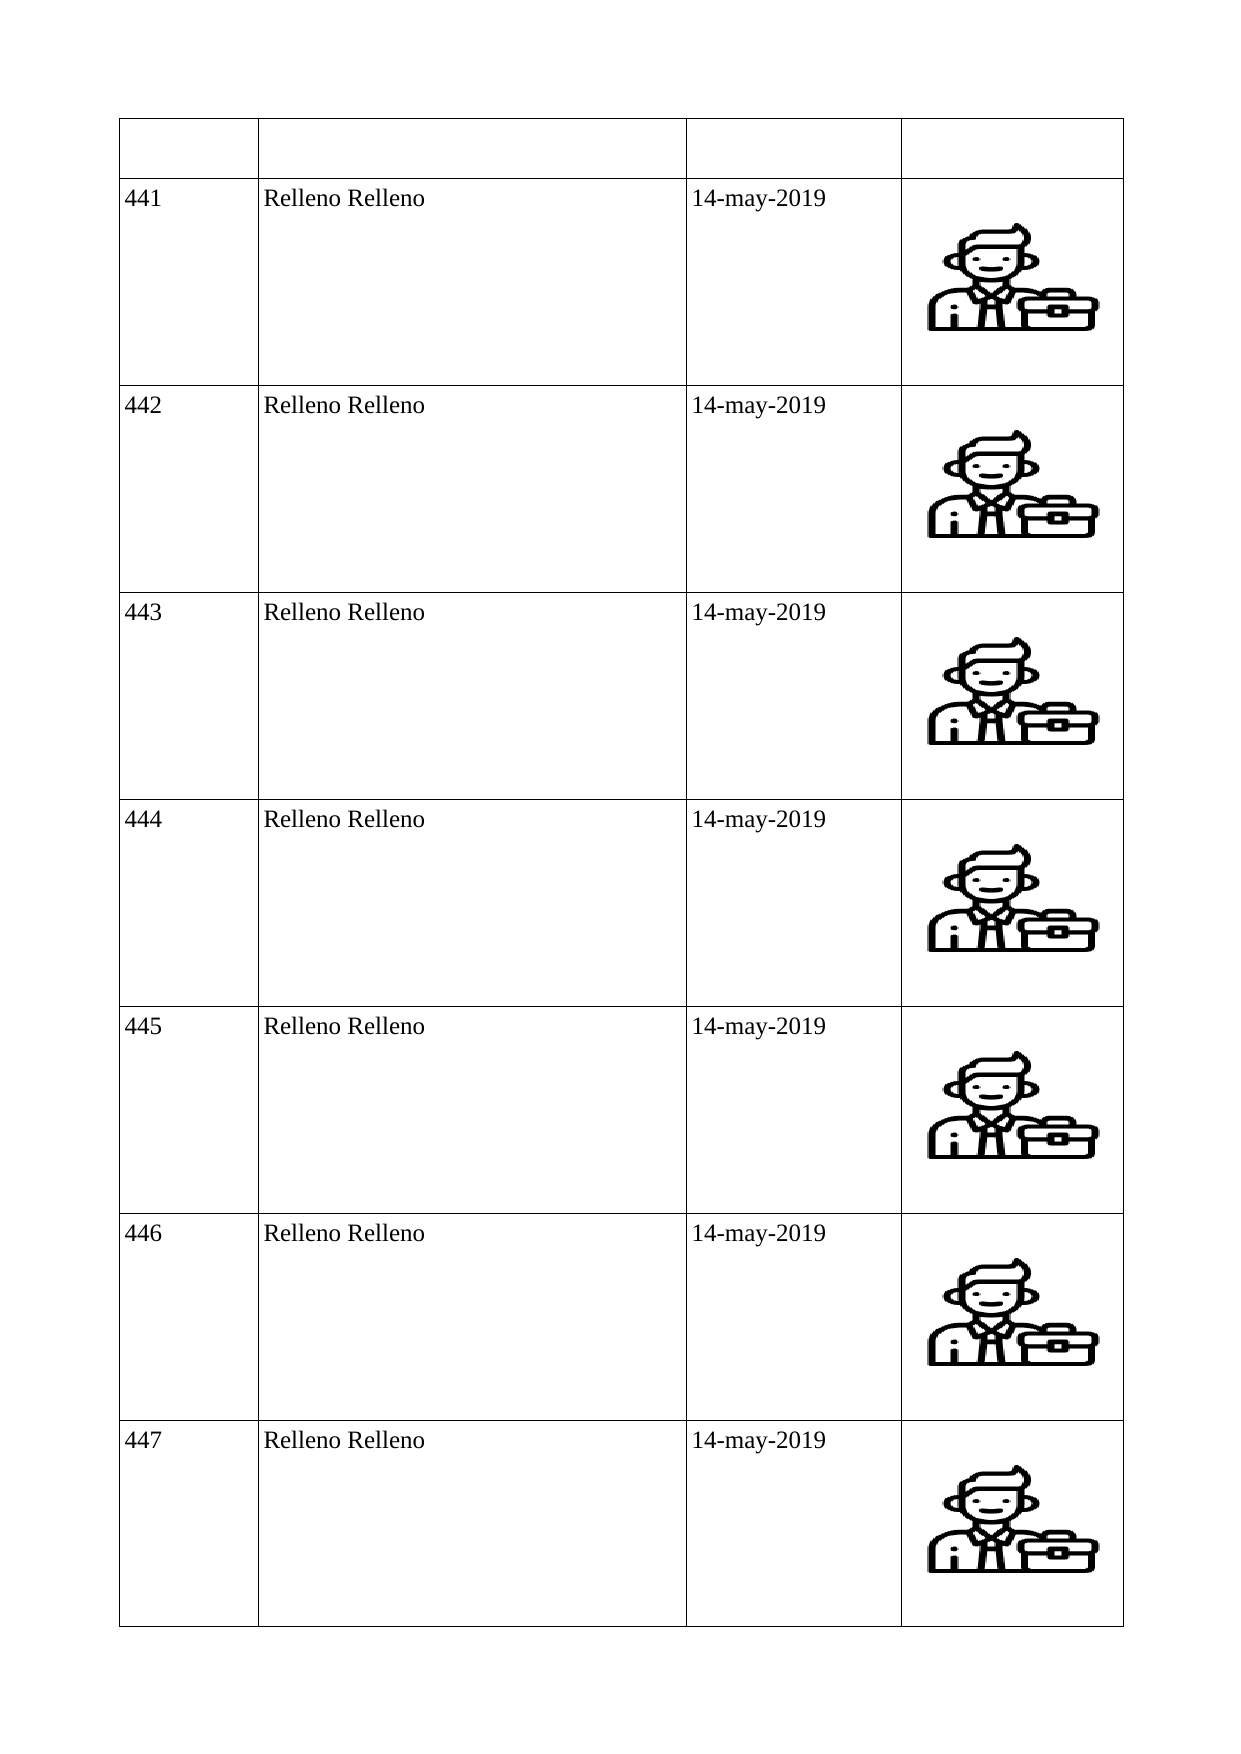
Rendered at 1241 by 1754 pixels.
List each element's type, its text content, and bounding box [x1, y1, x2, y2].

table_cell 14-may-2019 [687, 593, 901, 798]
table_cell [120, 119, 258, 178]
table_cell Relleno Relleno [259, 386, 686, 592]
table_cell Relleno Relleno [259, 1007, 686, 1212]
table_cell [14, 178, 119, 384]
table_cell [14, 799, 119, 1006]
picture [919, 1051, 1109, 1159]
table_cell 447 [120, 1421, 258, 1626]
table_cell a [902, 1214, 1123, 1419]
table_cell Relleno Relleno [259, 1421, 686, 1626]
table_cell Relleno Relleno [259, 1214, 686, 1419]
table_cell [14, 118, 119, 178]
table_cell Relleno Relleno [259, 593, 686, 798]
picture [919, 223, 1109, 331]
table_cell a [902, 1421, 1123, 1626]
picture [919, 1258, 1109, 1366]
table_cell [902, 593, 1123, 637]
table_cell Relleno Relleno [259, 800, 686, 1006]
picture [919, 1465, 1109, 1573]
table_cell 14-may-2019 [687, 1421, 901, 1626]
table_cell 441 [120, 179, 258, 384]
table_cell 444 [120, 800, 258, 1006]
table_cell 442 [120, 386, 258, 592]
table_cell Relleno Relleno [259, 179, 686, 384]
table_cell [14, 1213, 119, 1419]
table_cell 14-may-2019 [687, 1214, 901, 1419]
table_cell 445 [120, 1007, 258, 1212]
table_cell a [902, 1007, 1123, 1212]
picture [919, 430, 1109, 538]
table_cell a [902, 800, 1123, 1006]
table_cell [14, 1420, 119, 1626]
table_cell a [902, 638, 1123, 798]
table_cell a [902, 386, 1123, 592]
table_cell 14-may-2019 [687, 179, 901, 384]
table_cell [259, 119, 686, 178]
table_cell a [902, 119, 1123, 178]
table_cell 14-may-2019 [687, 1007, 901, 1212]
table_cell [14, 385, 119, 592]
table_cell 14-may-2019 [687, 386, 901, 592]
table_cell 443 [120, 593, 258, 798]
table_cell [14, 592, 119, 798]
picture [919, 844, 1109, 952]
table_cell a [902, 224, 1123, 384]
table_cell [687, 119, 901, 178]
table_cell [14, 1006, 119, 1212]
table_cell 14-may-2019 [687, 800, 901, 1006]
picture [919, 637, 1109, 745]
table_cell 446 [120, 1214, 258, 1419]
table_cell [902, 179, 1123, 223]
